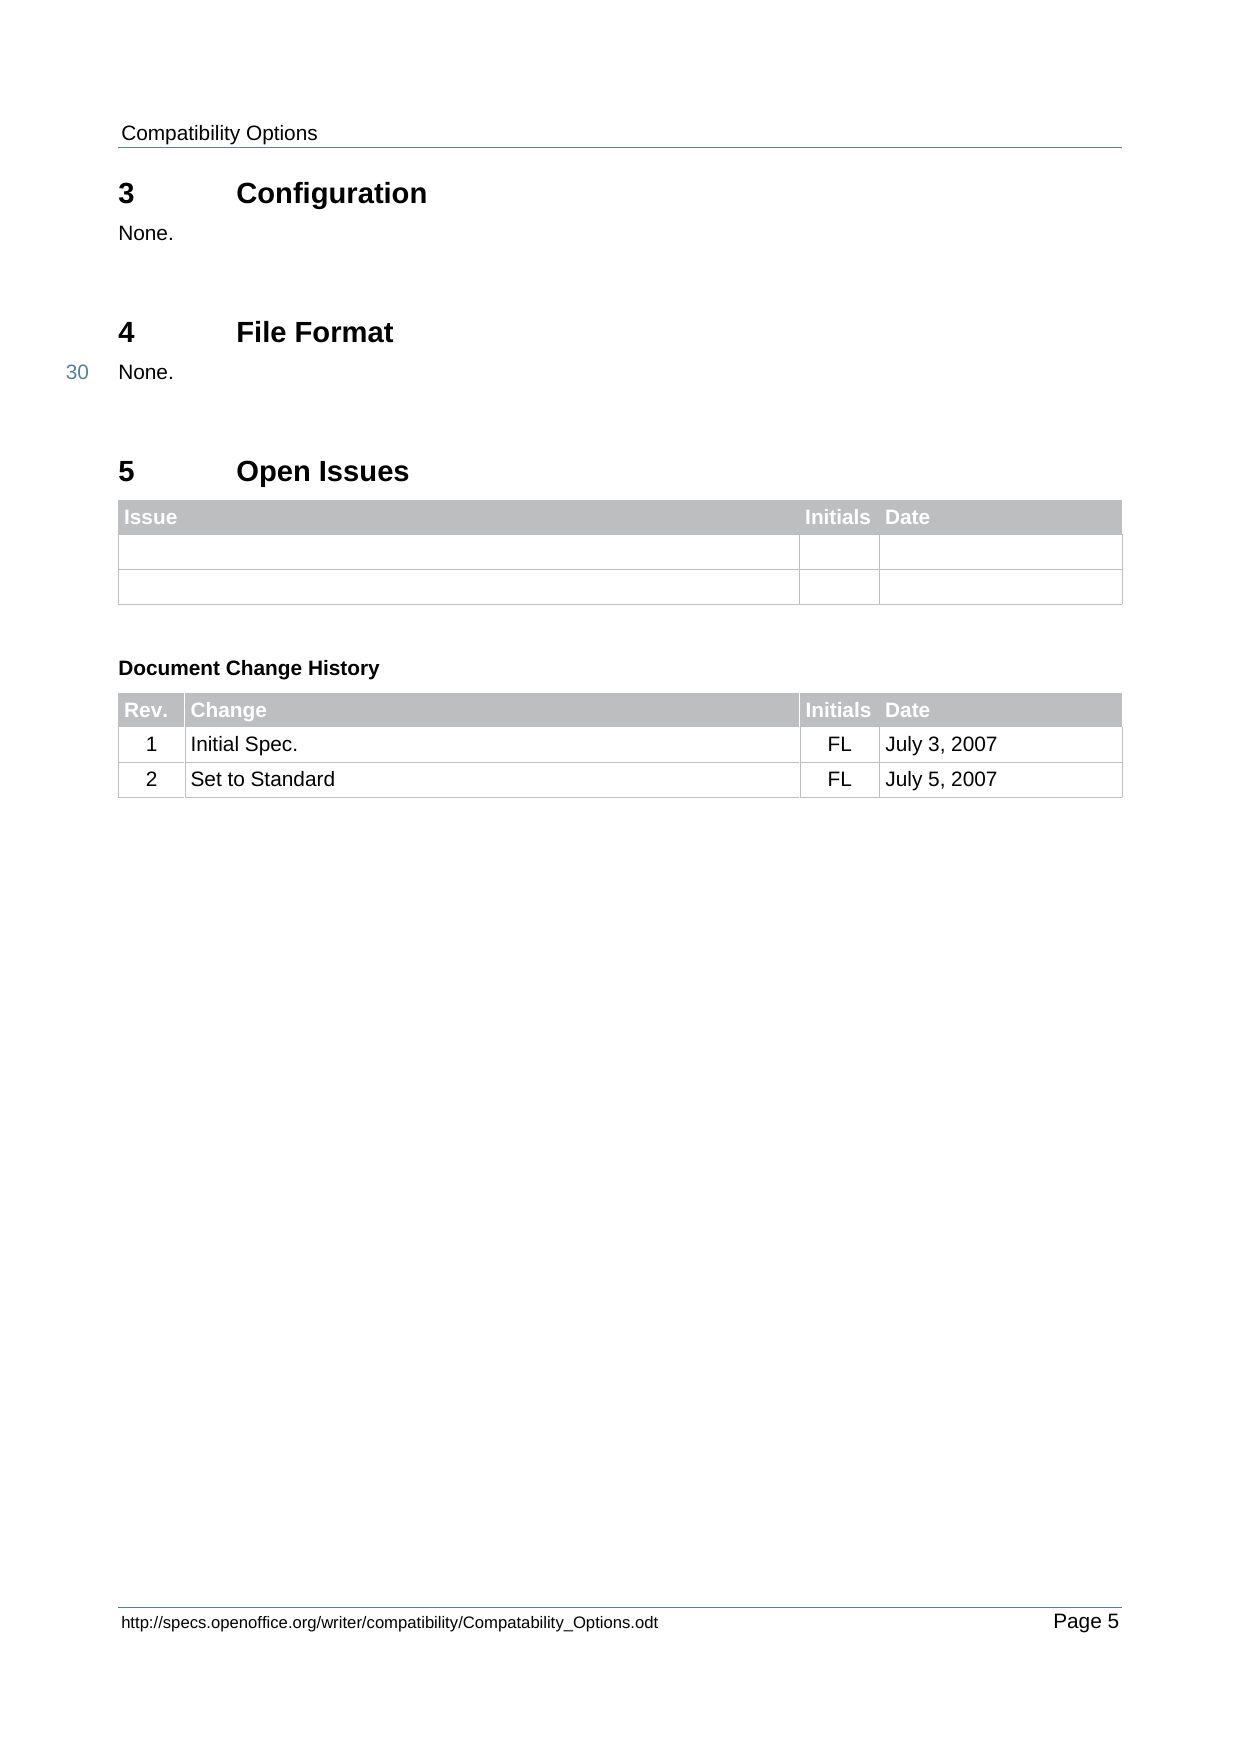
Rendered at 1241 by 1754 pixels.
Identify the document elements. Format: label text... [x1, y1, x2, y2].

table_cell <...> [119, 570, 799, 604]
text None. [118, 360, 1122, 383]
table_header Initials [800, 693, 879, 727]
table_cell FL [801, 763, 879, 797]
table_cell <State Issue here, State “None”, if all issues are solved> [119, 535, 799, 569]
table_header Date [879, 693, 1122, 727]
subtitle Document Change History [118, 657, 1122, 680]
table_header Initials [799, 500, 879, 534]
table_cell [800, 535, 879, 569]
table_cell FL [801, 727, 879, 762]
table_header Issue [118, 500, 799, 534]
table_header Rev. [118, 693, 184, 727]
table_cell Set to Standard [186, 763, 799, 797]
table_cell Initial Spec. [186, 727, 799, 762]
table_cell July 5, 2007 [880, 763, 1122, 797]
table_header Change [185, 693, 799, 727]
table_cell [880, 570, 1122, 604]
table_cell 1 [119, 727, 184, 762]
subtitle File Format [118, 316, 1122, 348]
subtitle Configuration [118, 177, 1122, 209]
table_header Date [879, 500, 1122, 534]
subtitle Open Issues [118, 455, 1122, 488]
table_cell 2 [119, 763, 184, 797]
table_cell <Format: Dec 31, 2000> [880, 535, 1122, 569]
text None. [118, 221, 1122, 244]
table_cell July 3, 2007 [880, 727, 1122, 762]
table_cell [800, 570, 879, 604]
